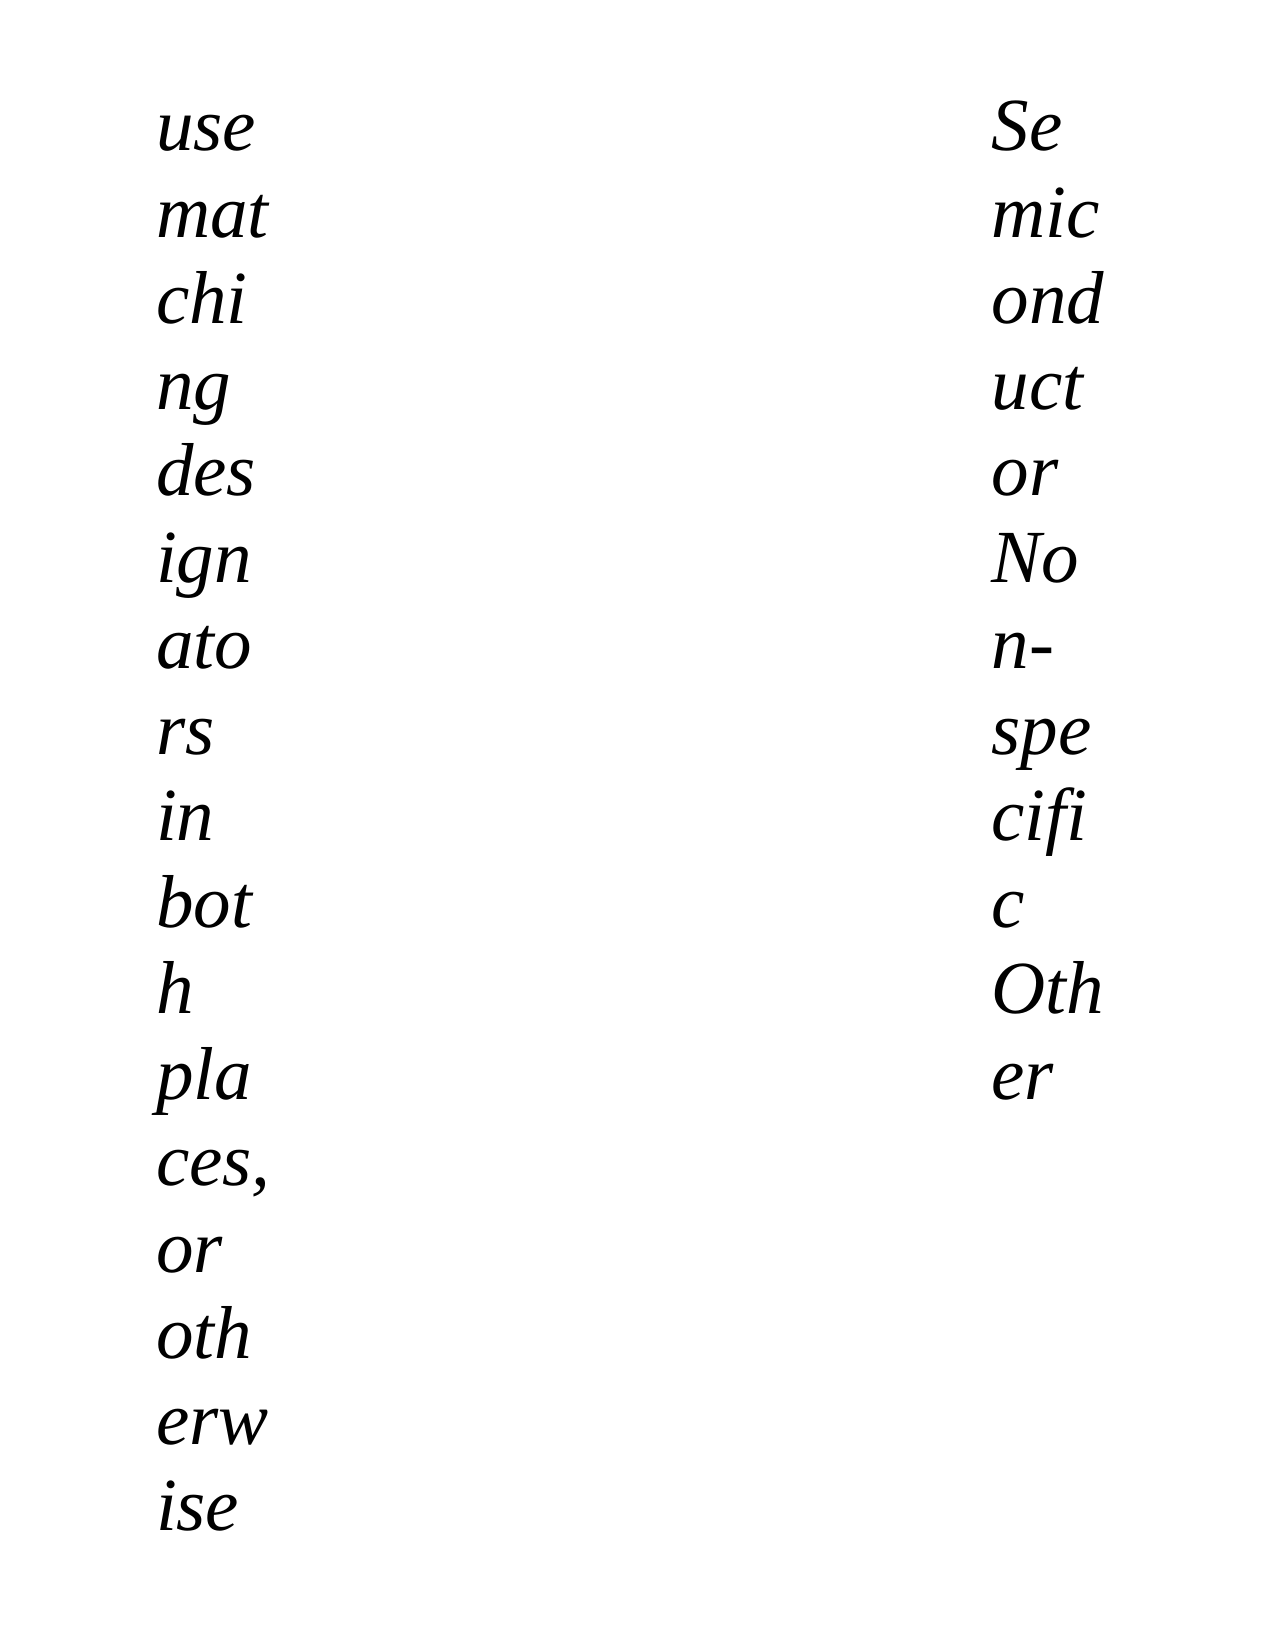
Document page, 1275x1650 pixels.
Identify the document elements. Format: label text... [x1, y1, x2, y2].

table_cell [707, 75, 846, 1553]
table_cell [429, 75, 568, 1553]
table_cell [846, 75, 986, 1553]
table_cell Semiconductor Non-specific Other [986, 75, 1125, 1553]
table_cell use matching designators in both places, or otherwise [150, 75, 289, 1553]
table_cell [568, 75, 707, 1553]
table_cell [289, 75, 428, 1553]
